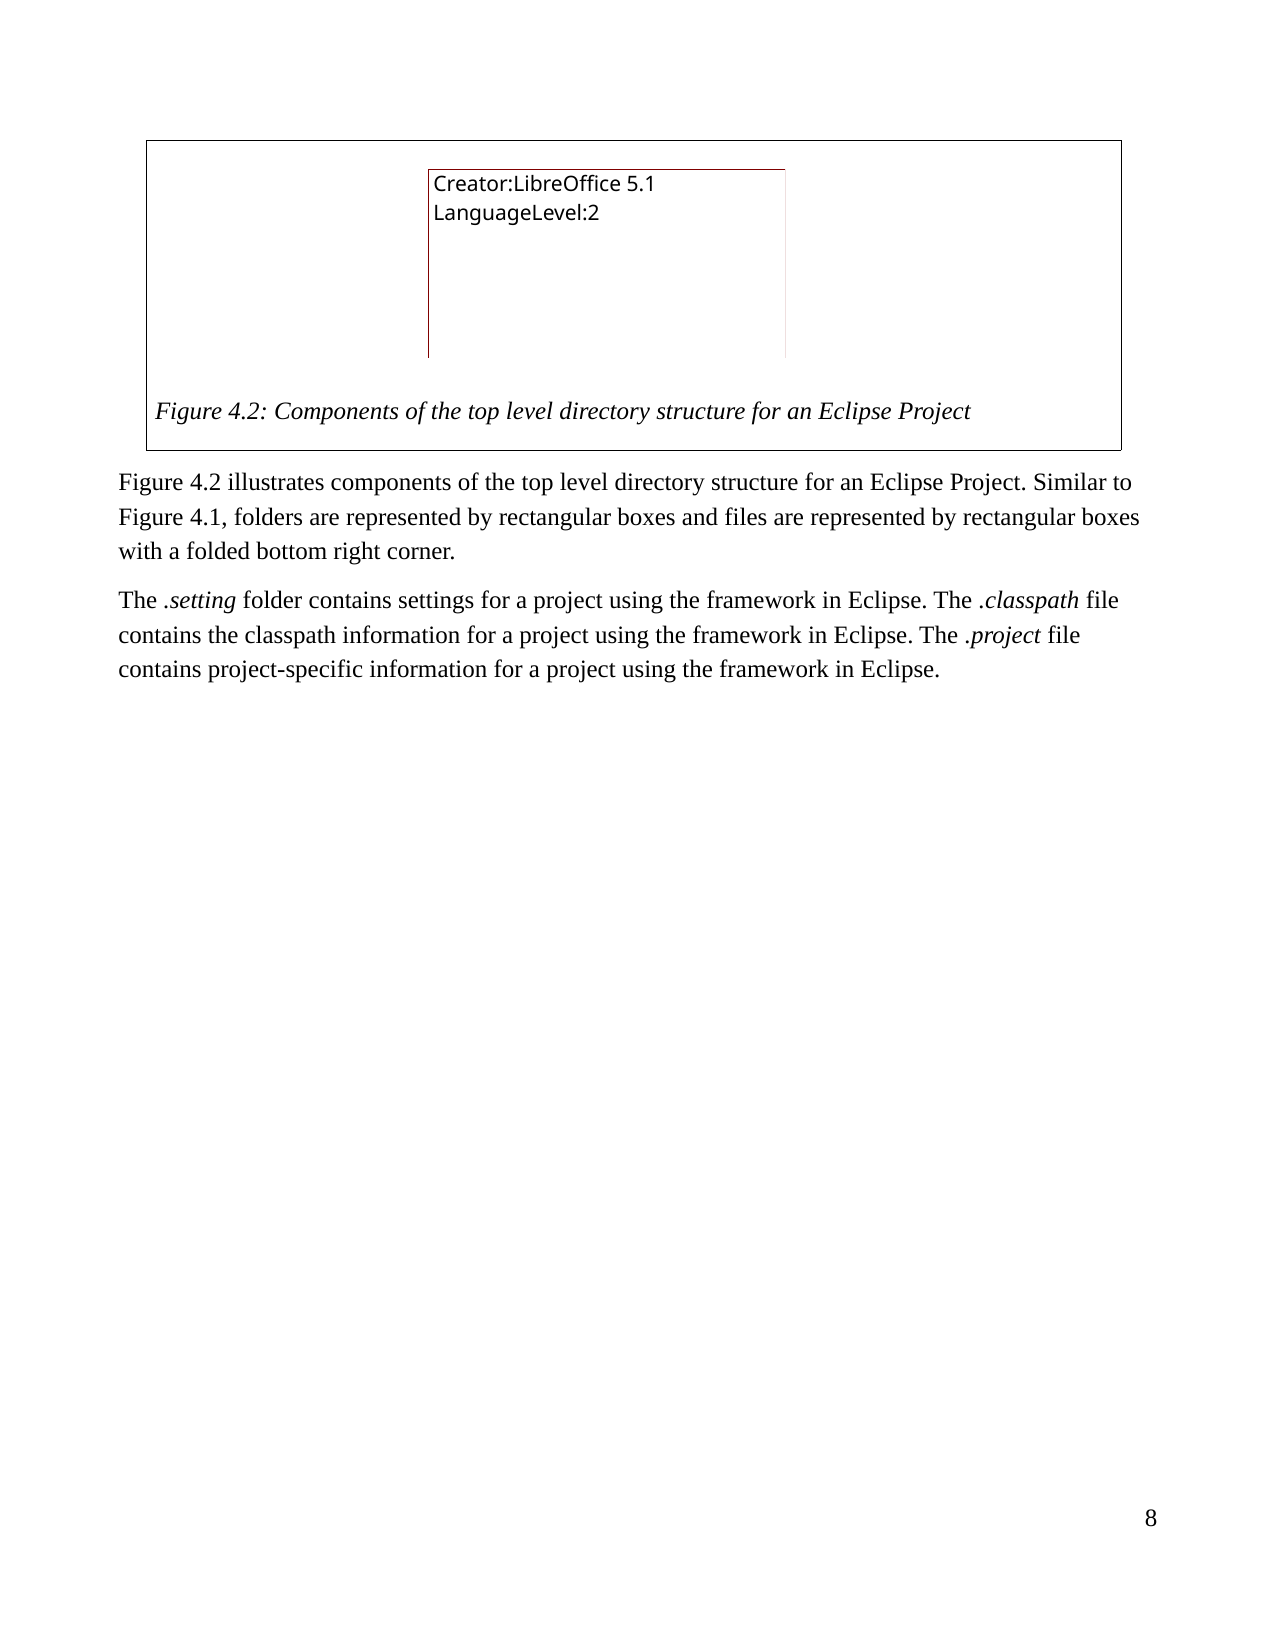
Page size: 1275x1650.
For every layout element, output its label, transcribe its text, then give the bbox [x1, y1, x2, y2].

text Figure 4.2 illustrates components of the top level directory structure for an Eclipse Project. Similar to Figure 4.1, folders are represented by rectangular boxes and files are represented by rectangular boxes with a folded bottom right corner. [118, 118, 1157, 565]
text Figure 4.2: Components of the top level directory structure for an Eclipse Project [155, 396, 1112, 425]
text The .setting folder contains settings for a project using the framework in Eclipse. The .classpath file contains the classpath information for a project using the framework in Eclipse. The .project file contains project-specific information for a project using the framework in Eclipse. [118, 585, 1157, 683]
